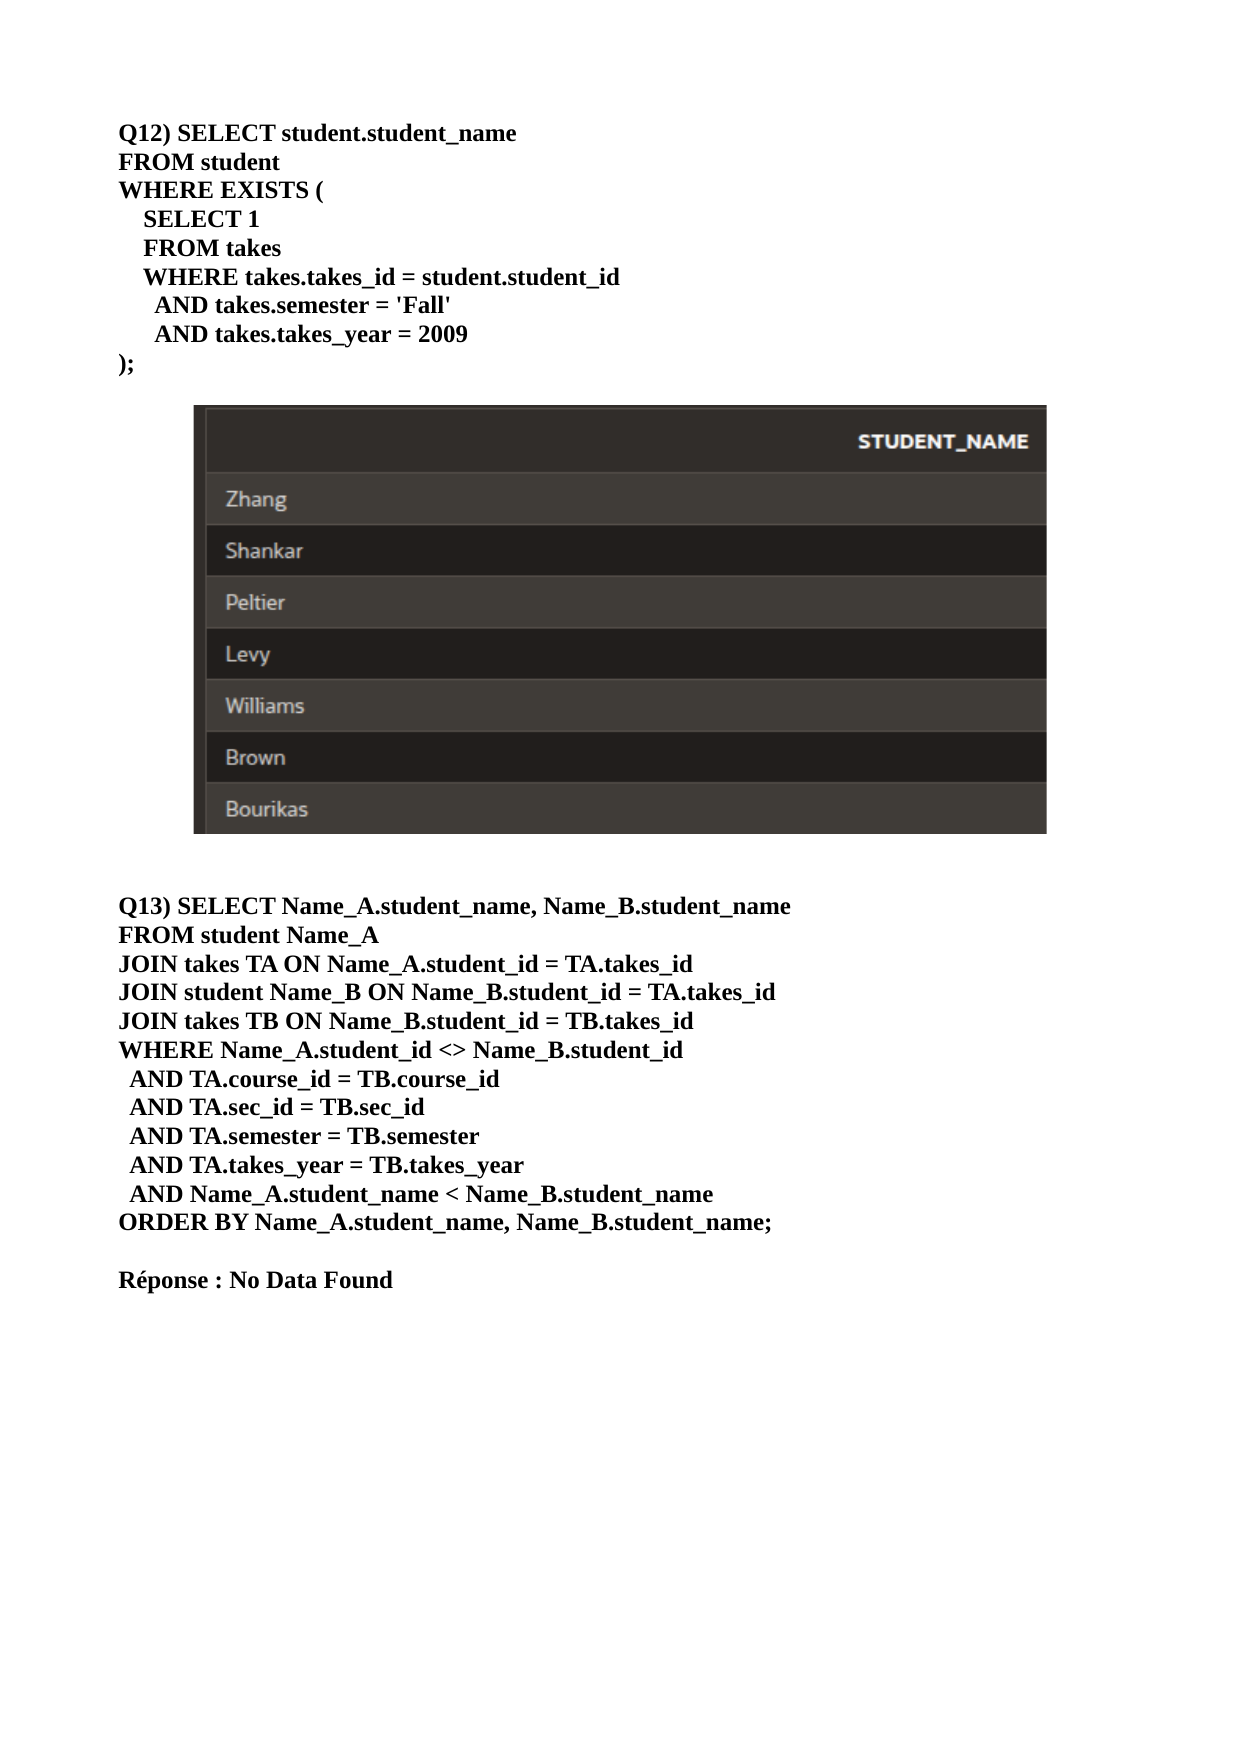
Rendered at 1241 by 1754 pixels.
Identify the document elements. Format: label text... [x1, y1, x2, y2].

text FROM student [118, 147, 1122, 176]
text FROM takes [118, 233, 1122, 262]
text Q12) SELECT student.student_name [118, 118, 1122, 147]
text SELECT 1 [118, 204, 1122, 233]
text AND Name_A.student_name < Name_B.student_name [118, 1179, 1122, 1207]
text AND TA.semester = TB.semester [118, 1121, 1122, 1150]
text AND takes.semester = 'Fall' [118, 291, 1122, 319]
text ORDER BY Name_A.student_name, Name_B.student_name; [118, 1207, 1122, 1236]
text AND TA.sec_id = TB.sec_id [118, 1092, 1122, 1121]
text WHERE EXISTS ( [118, 176, 1122, 204]
text AND TA.course_id = TB.course_id [118, 1064, 1122, 1092]
picture [193, 405, 1047, 834]
text AND takes.takes_year = 2009 [118, 319, 1122, 348]
text Q13) SELECT Name_A.student_name, Name_B.student_name [118, 891, 1122, 920]
text JOIN takes TB ON Name_B.student_id = TB.takes_id [118, 1006, 1122, 1035]
text AND TA.takes_year = TB.takes_year [118, 1150, 1122, 1179]
text WHERE takes.takes_id = student.student_id [118, 262, 1122, 291]
text JOIN takes TA ON Name_A.student_id = TA.takes_id [118, 949, 1122, 977]
text WHERE Name_A.student_id <> Name_B.student_id [118, 1035, 1122, 1064]
text Réponse : No Data Found [118, 1265, 1122, 1294]
text ); [118, 348, 1122, 377]
text JOIN student Name_B ON Name_B.student_id = TA.takes_id [118, 977, 1122, 1006]
text FROM student Name_A [118, 920, 1122, 949]
